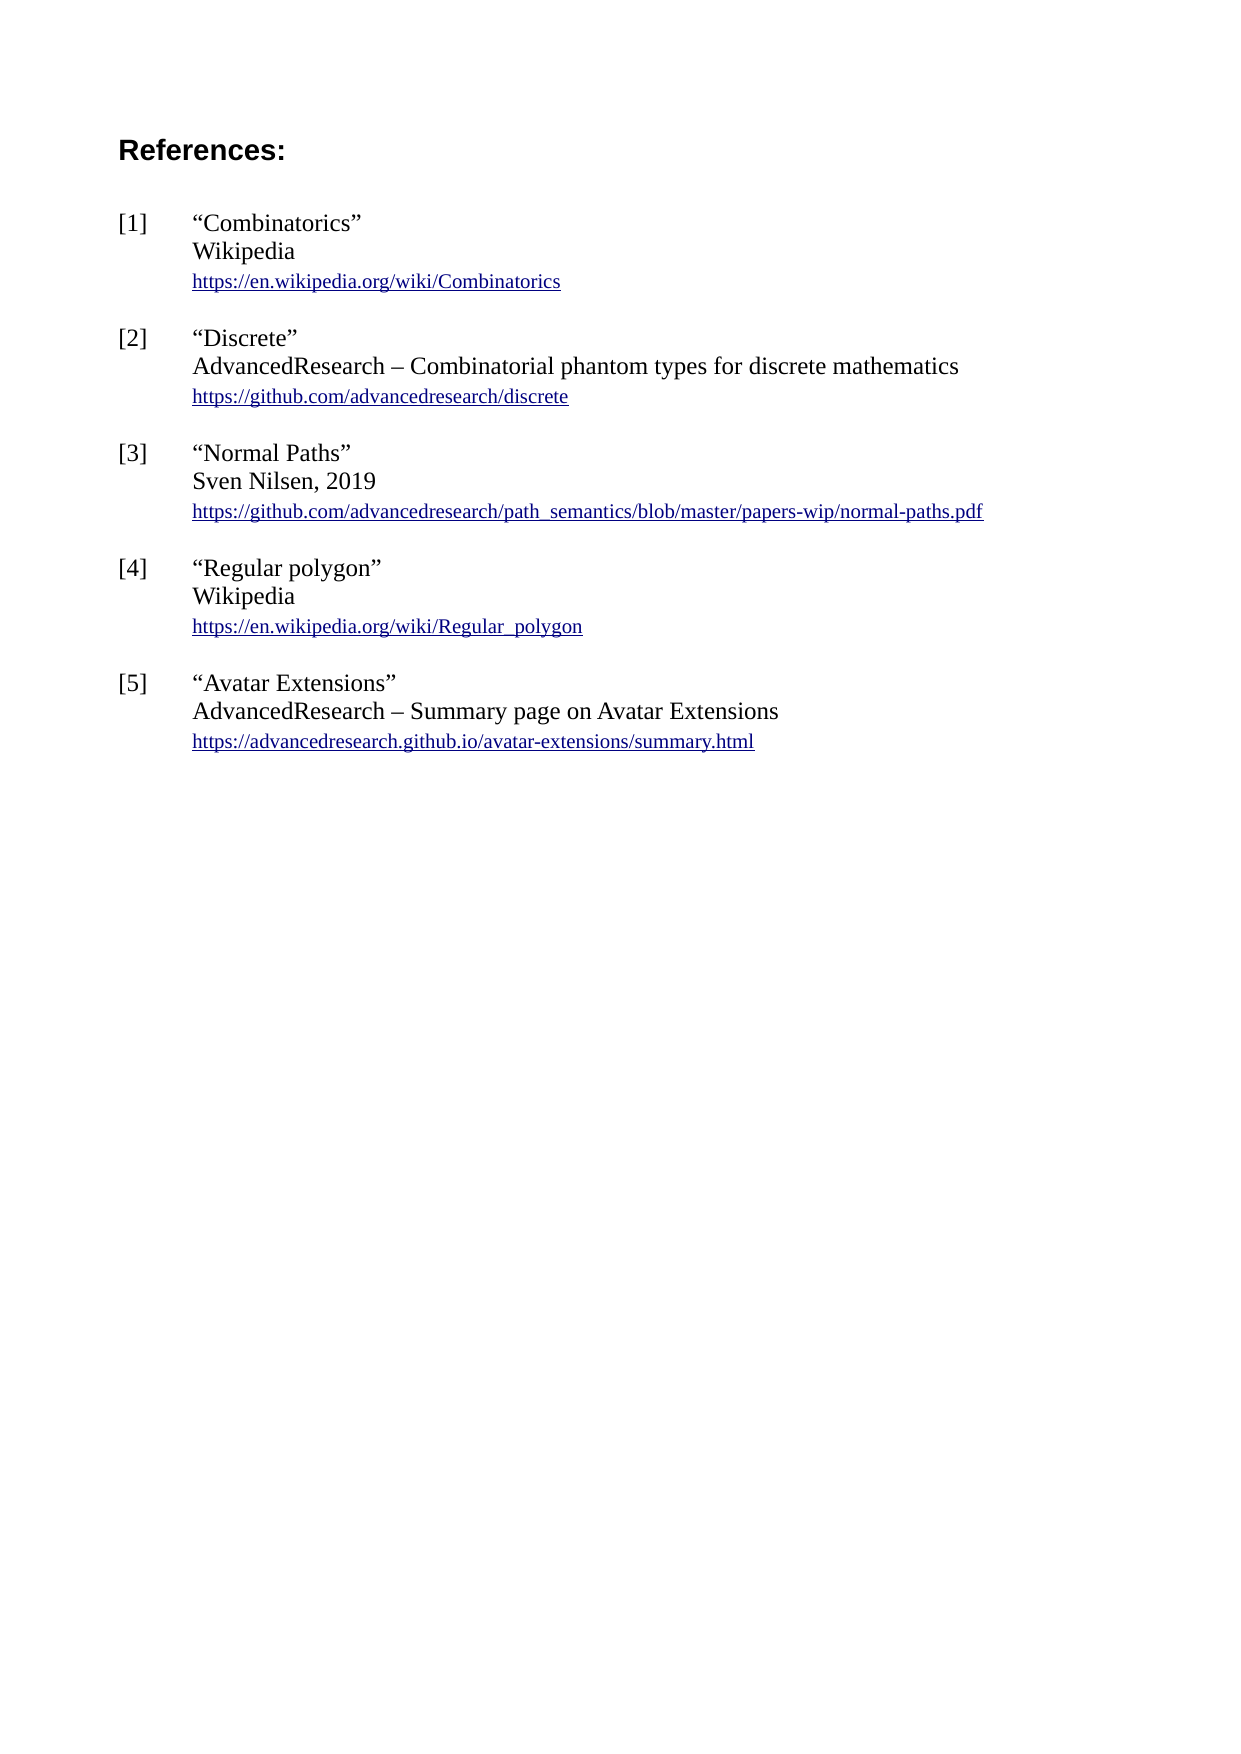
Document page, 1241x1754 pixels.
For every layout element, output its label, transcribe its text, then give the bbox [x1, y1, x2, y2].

text https://github.com/advancedresearch/discrete [118, 380, 1122, 409]
text Wikipedia [118, 581, 1122, 610]
text [4] “Regular polygon” [118, 553, 1122, 581]
text [5] “Avatar Extensions” [118, 668, 1122, 696]
text Sven Nilsen, 2019 [118, 466, 1122, 495]
text [3] “Normal Paths” [118, 438, 1122, 466]
text Wikipedia [118, 236, 1122, 265]
text [2] “Discrete” [118, 323, 1122, 351]
subtitle References: [118, 133, 1122, 166]
text https://en.wikipedia.org/wiki/Combinatorics [118, 265, 1122, 294]
text AdvancedResearch – Combinatorial phantom types for discrete mathematics [118, 351, 1122, 380]
text https://github.com/advancedresearch/path_semantics/blob/master/papers-wip/normal-paths.pdf [118, 495, 1122, 524]
text [1] “Combinatorics” [118, 208, 1122, 236]
text https://en.wikipedia.org/wiki/Regular_polygon [118, 610, 1122, 639]
text AdvancedResearch – Summary page on Avatar Extensions [118, 696, 1122, 725]
text https://advancedresearch.github.io/avatar-extensions/summary.html [118, 725, 1122, 754]
